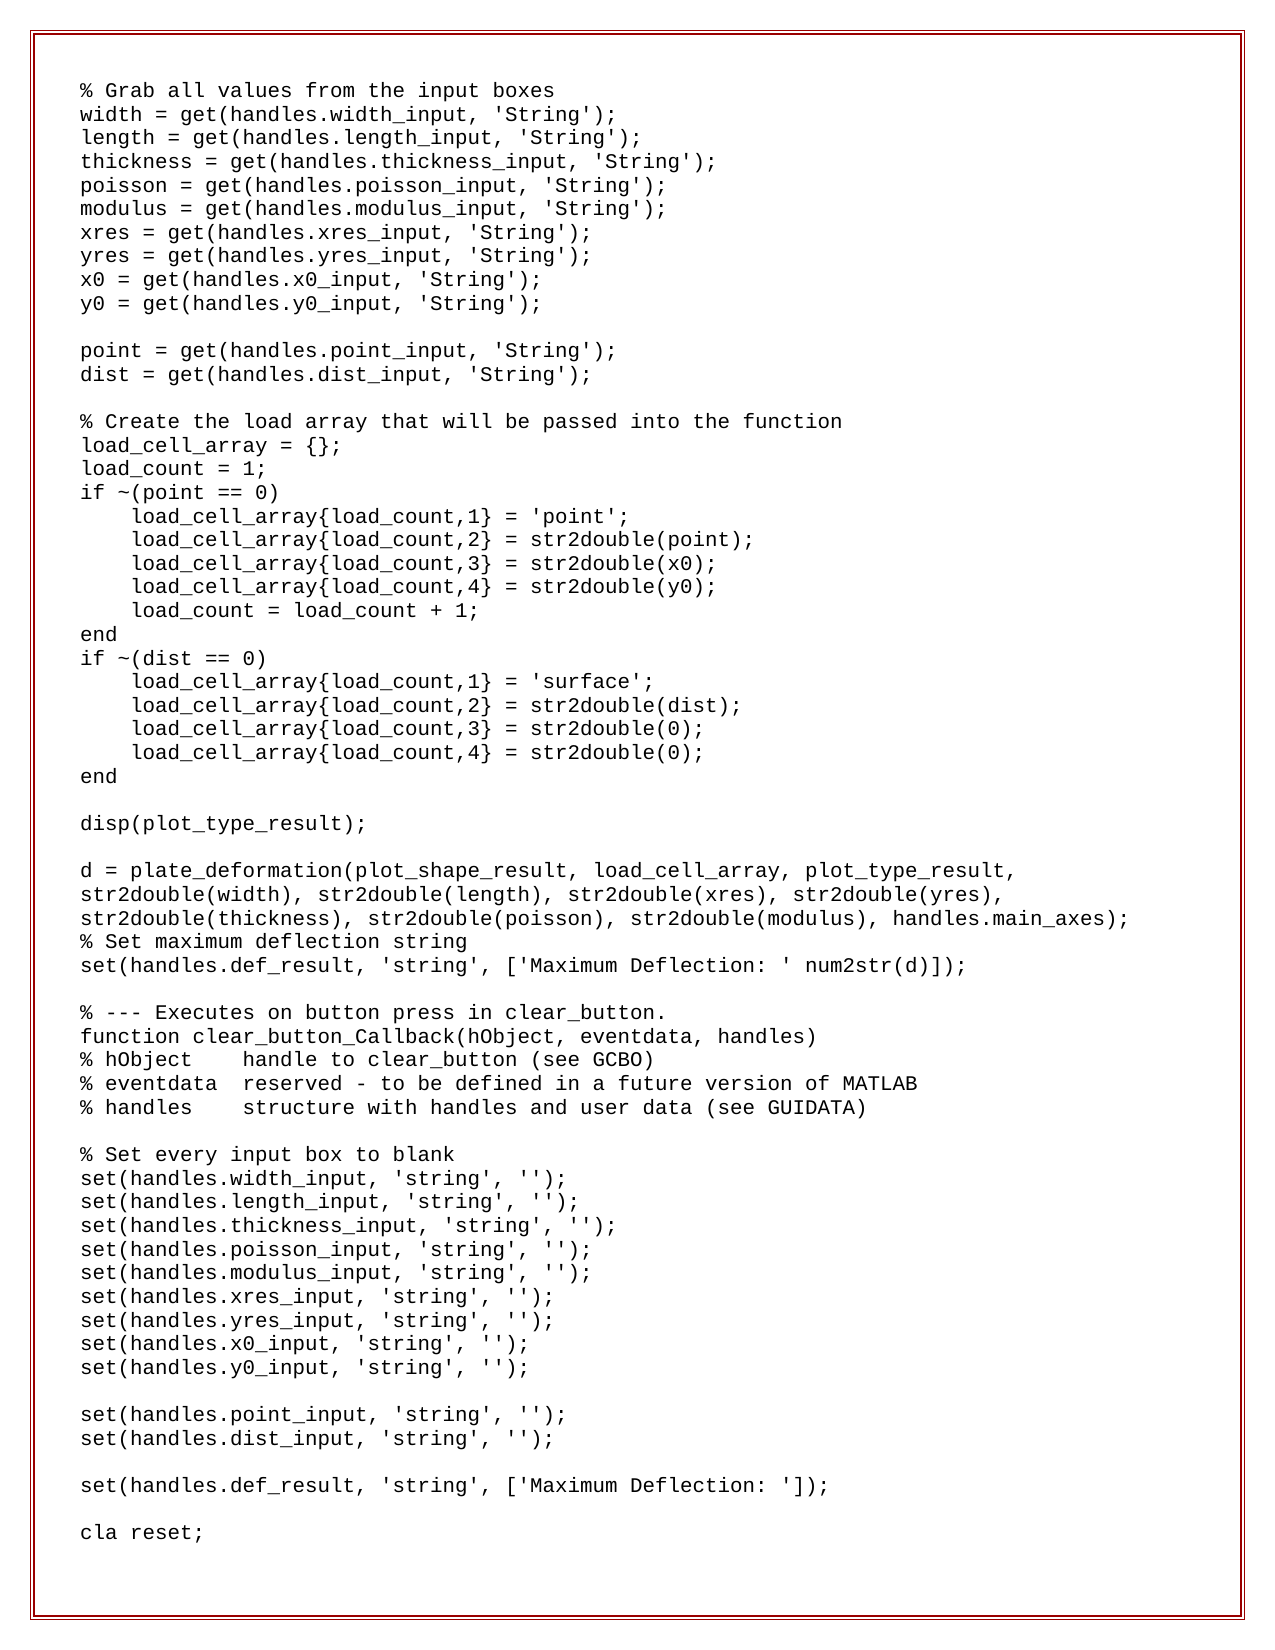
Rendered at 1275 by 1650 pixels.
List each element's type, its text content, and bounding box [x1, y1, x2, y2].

text set(handles.xres_input, 'string', ''); [80, 1286, 1195, 1309]
text x0 = get(handles.x0_input, 'String'); [80, 269, 1195, 293]
text % Create the load array that will be passed into the function [80, 411, 1195, 435]
text load_cell_array = {}; [80, 435, 1195, 458]
text set(handles.x0_input, 'string', ''); [80, 1333, 1195, 1357]
text set(handles.width_input, 'string', ''); [80, 1168, 1195, 1191]
text % Set maximum deflection string [80, 931, 1195, 955]
text set(handles.yres_input, 'string', ''); [80, 1309, 1195, 1333]
text yres = get(handles.yres_input, 'String'); [80, 246, 1195, 269]
text if ~(point == 0) [80, 482, 1195, 506]
text modulus = get(handles.modulus_input, 'String'); [80, 198, 1195, 222]
text set(handles.modulus_input, 'string', ''); [80, 1262, 1195, 1286]
text load_cell_array{load_count,3} = str2double(0); [80, 718, 1195, 742]
text poisson = get(handles.poisson_input, 'String'); [80, 174, 1195, 198]
text d = plate_deformation(plot_shape_result, load_cell_array, plot_type_result, str2double(width), str2double(length), str2double(xres), str2double(yres), str2double(thickness), str2double(poisson), str2double(modulus), handles.main_axes); [80, 860, 1195, 931]
text dist = get(handles.dist_input, 'String'); [80, 364, 1195, 387]
text set(handles.thickness_input, 'string', ''); [80, 1215, 1195, 1239]
text cla reset; [80, 1522, 1195, 1546]
text load_cell_array{load_count,2} = str2double(dist); [80, 695, 1195, 718]
text % handles structure with handles and user data (see GUIDATA) [80, 1097, 1195, 1120]
text load_cell_array{load_count,1} = 'point'; [80, 506, 1195, 529]
text set(handles.def_result, 'string', ['Maximum Deflection: ']); [80, 1475, 1195, 1499]
text set(handles.y0_input, 'string', ''); [80, 1357, 1195, 1381]
text load_cell_array{load_count,2} = str2double(point); [80, 529, 1195, 553]
text set(handles.def_result, 'string', ['Maximum Deflection: ' num2str(d)]); [80, 955, 1195, 978]
text thickness = get(handles.thickness_input, 'String'); [80, 151, 1195, 174]
text set(handles.length_input, 'string', ''); [80, 1191, 1195, 1215]
text function clear_button_Callback(hObject, eventdata, handles) [80, 1026, 1195, 1049]
text load_cell_array{load_count,4} = str2double(0); [80, 742, 1195, 766]
text end [80, 624, 1195, 647]
text length = get(handles.length_input, 'String'); [80, 127, 1195, 151]
text load_cell_array{load_count,3} = str2double(x0); [80, 553, 1195, 577]
text % hObject handle to clear_button (see GCBO) [80, 1049, 1195, 1073]
text load_cell_array{load_count,4} = str2double(y0); [80, 577, 1195, 600]
text end [80, 766, 1195, 789]
text load_count = 1; [80, 458, 1195, 482]
text set(handles.dist_input, 'string', ''); [80, 1428, 1195, 1451]
text load_cell_array{load_count,1} = 'surface'; [80, 671, 1195, 695]
text % Set every input box to blank [80, 1144, 1195, 1168]
text point = get(handles.point_input, 'String'); [80, 340, 1195, 364]
text % eventdata reserved - to be defined in a future version of MATLAB [80, 1073, 1195, 1097]
text if ~(dist == 0) [80, 647, 1195, 671]
text set(handles.point_input, 'string', ''); [80, 1404, 1195, 1428]
text % --- Executes on button press in clear_button. [80, 1002, 1195, 1026]
text y0 = get(handles.y0_input, 'String'); [80, 293, 1195, 316]
text load_count = load_count + 1; [80, 600, 1195, 624]
text width = get(handles.width_input, 'String'); [80, 104, 1195, 127]
text % Grab all values from the input boxes [80, 80, 1195, 104]
text xres = get(handles.xres_input, 'String'); [80, 222, 1195, 246]
text disp(plot_type_result); [80, 813, 1195, 837]
text set(handles.poisson_input, 'string', ''); [80, 1239, 1195, 1262]
